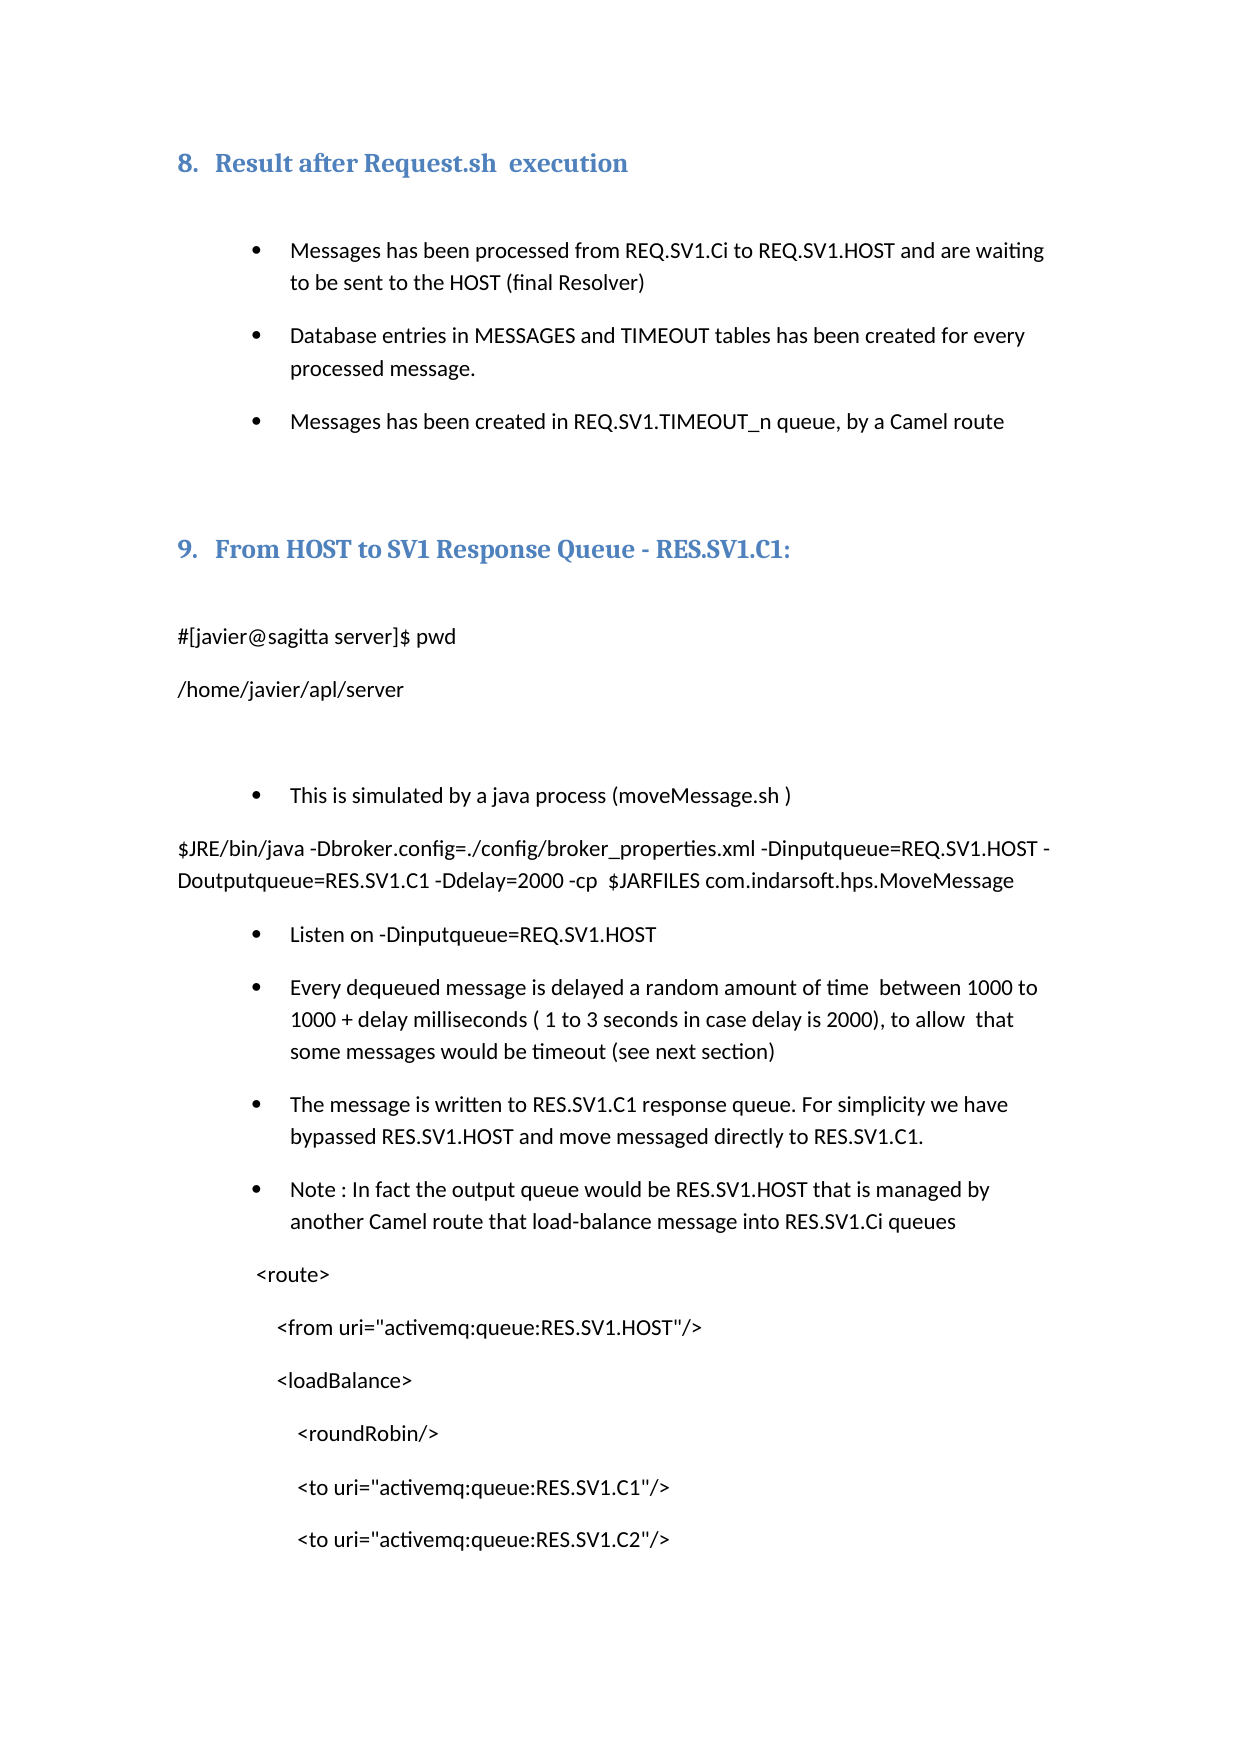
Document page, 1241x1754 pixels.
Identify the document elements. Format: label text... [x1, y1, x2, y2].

list Messages has been created in REQ.SV1.TIMEOUT_n queue, by a Camel route [252, 407, 1063, 435]
list <loadBalance> [215, 1367, 1063, 1394]
list Every dequeued message is delayed a random amount of time between 1000 to 1000 + delay milliseconds ( 1 to 3 seconds in case delay is 2000), to allow that some messages would be timeout (see next section) [252, 973, 1063, 1065]
list <route> [215, 1261, 1063, 1288]
text $JRE/bin/java -Dbroker.config=./config/broker_properties.xml -Dinputqueue=REQ.SV1.HOST -Doutputqueue=RES.SV1.C1 -Ddelay=2000 -cp $JARFILES com.indarsoft.hps.MoveMessage [177, 834, 1063, 895]
subtitle From HOST to SV1 Response Queue - RES.SV1.C1: [177, 534, 1063, 565]
list Note : In fact the output queue would be RES.SV1.HOST that is managed by another Camel route that load-balance message into RES.SV1.Ci queues [252, 1175, 1063, 1236]
list /home/javier/apl/server [177, 675, 1063, 703]
list Database entries in MESSAGES and TIMEOUT tables has been created for every processed message. [252, 322, 1063, 382]
list The message is written to RES.SV1.C1 response queue. For simplicity we have bypassed RES.SV1.HOST and move messaged directly to RES.SV1.C1. [252, 1090, 1063, 1150]
subtitle Result after Request.sh execution [177, 148, 1063, 179]
list Listen on -Dinputqueue=REQ.SV1.HOST [252, 920, 1063, 948]
list <to uri="activemq:queue:RES.SV1.C1"/> [215, 1473, 1063, 1501]
list Messages has been processed from REQ.SV1.Ci to REQ.SV1.HOST and are waiting to be sent to the HOST (final Resolver) [252, 236, 1063, 297]
list This is simulated by a java process (moveMessage.sh ) [252, 781, 1063, 809]
list <to uri="activemq:queue:RES.SV1.C2"/> [215, 1526, 1063, 1554]
list #[javier@sagitta server]$ pwd [177, 622, 1063, 650]
list <roundRobin/> [215, 1419, 1063, 1448]
list <from uri="activemq:queue:RES.SV1.HOST"/> [215, 1313, 1063, 1342]
